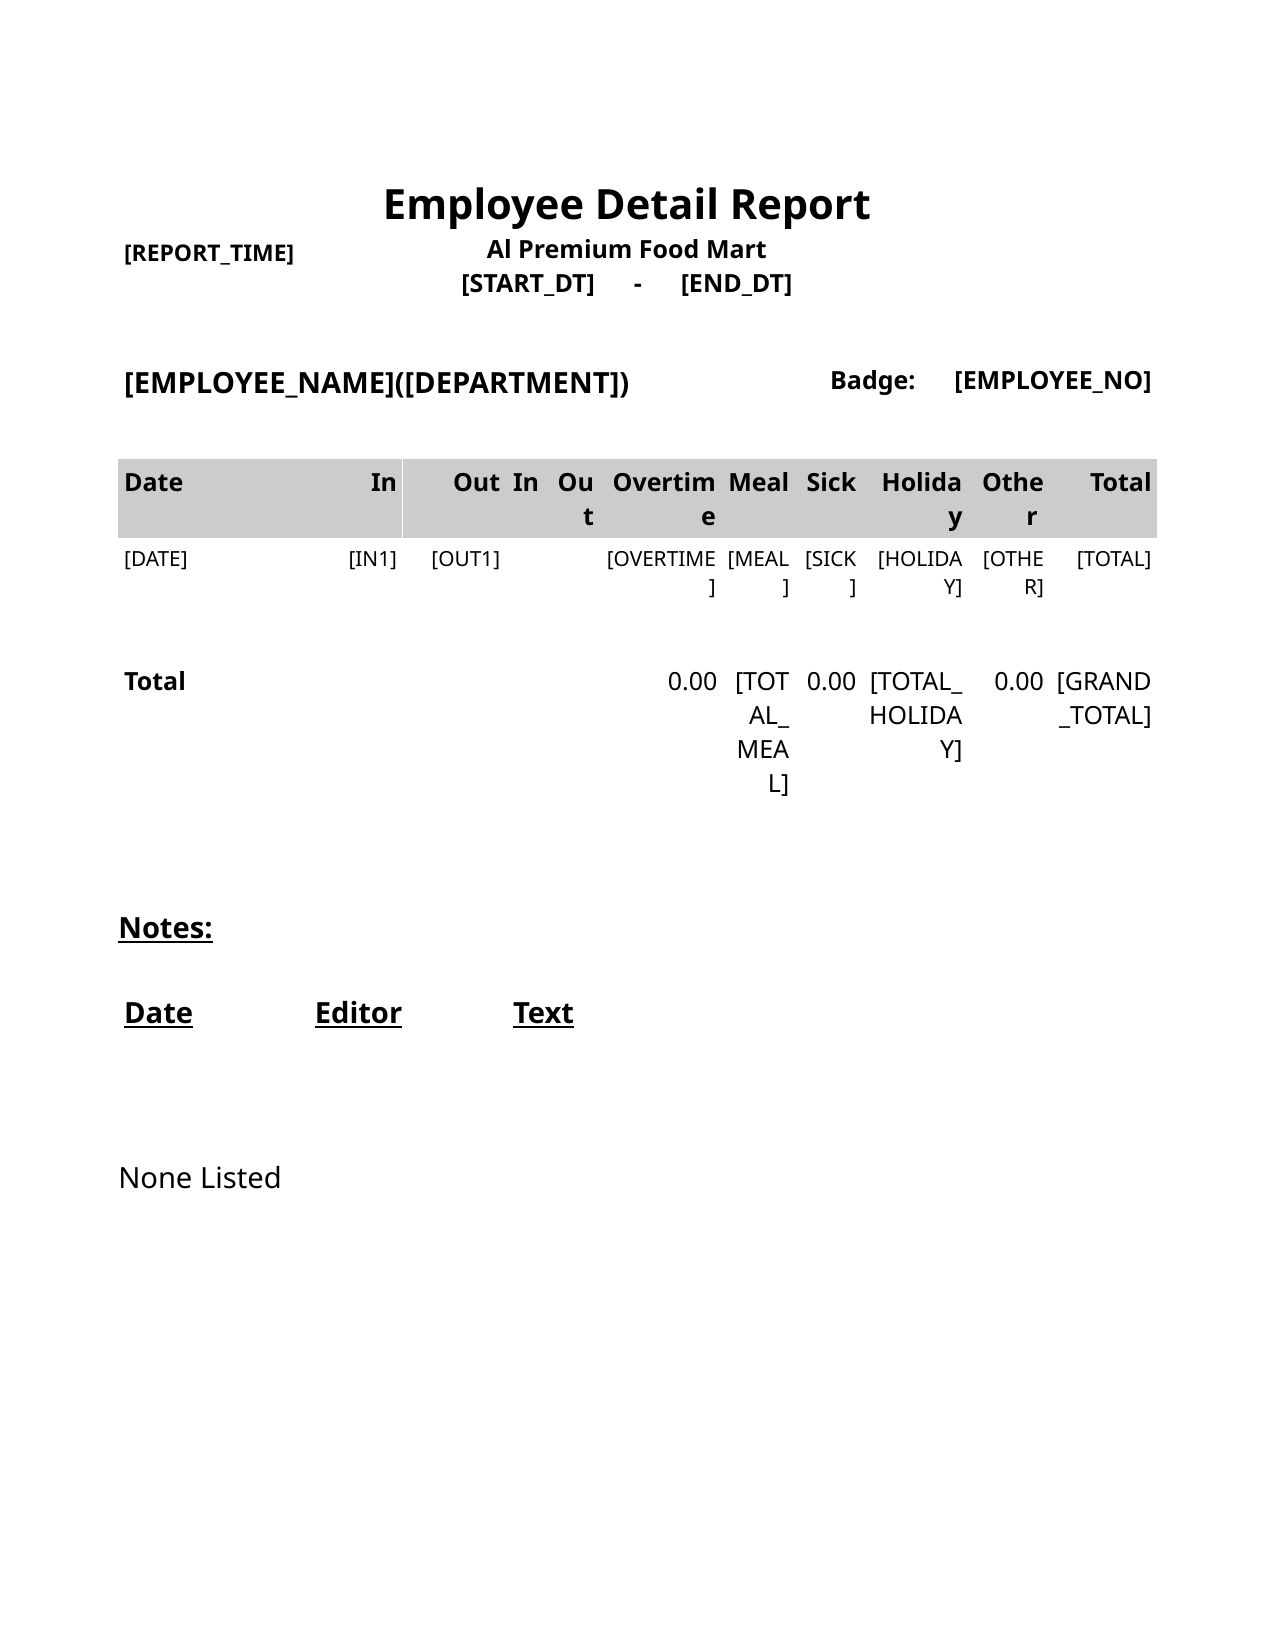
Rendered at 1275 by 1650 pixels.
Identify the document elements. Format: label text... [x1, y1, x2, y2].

table_header In [506, 459, 545, 538]
table_header Sick [795, 459, 862, 538]
table_header [GRAND_TOTAL] [1049, 658, 1157, 805]
table_cell [506, 538, 545, 607]
table_header Date [118, 987, 309, 1038]
table_header [506, 658, 546, 805]
table_header Text [507, 987, 1157, 1038]
table_header [546, 658, 599, 805]
table_header Out [545, 459, 599, 538]
table_cell [MEAL] [721, 538, 795, 607]
table_header 0.00 [968, 658, 1049, 805]
table_header [648, 357, 811, 408]
table_cell [TOTAL] [1049, 538, 1157, 607]
table_header Date [118, 459, 298, 538]
table_header Total [1049, 459, 1157, 538]
table_header [887, 169, 1157, 306]
table_header [298, 658, 402, 805]
table_header 0.00 [599, 658, 723, 805]
table_header Badge: [EMPLOYEE_NO] [811, 357, 1157, 408]
table_cell [OVERTIME] [599, 538, 721, 607]
table_header Out [403, 459, 506, 538]
table_header Total [118, 658, 298, 805]
table_cell [OUT1] [403, 538, 506, 607]
table_header Meal [721, 459, 795, 538]
table_header [403, 658, 506, 805]
table_header Editor [309, 987, 507, 1038]
table_header Employee Detail Report Al Premium Food Mart [START_DT] - [END_DT] [367, 169, 887, 306]
table_cell [SICK] [795, 538, 862, 607]
table_cell [HOLIDAY] [862, 538, 968, 607]
table_cell [OTHER] [968, 538, 1049, 607]
table_header [REPORT_TIME] [118, 169, 367, 306]
table_header [TOTAL_MEAL] [723, 658, 795, 805]
table_header 0.00 [795, 658, 862, 805]
table_header [TOTAL_HOLIDAY] [862, 658, 968, 805]
table_header In [298, 459, 402, 538]
table_header Holiday [862, 459, 968, 538]
table_cell [DATE] [118, 538, 298, 607]
text Notes: [118, 907, 1157, 947]
table_cell [IN1] [298, 538, 402, 607]
table_cell [545, 538, 599, 607]
table_header [EMPLOYEE_NAME]([DEPARTMENT]) [118, 357, 648, 408]
table_header Overtime [599, 459, 721, 538]
table_header Other [968, 459, 1049, 538]
text None Listed [118, 1157, 1157, 1197]
